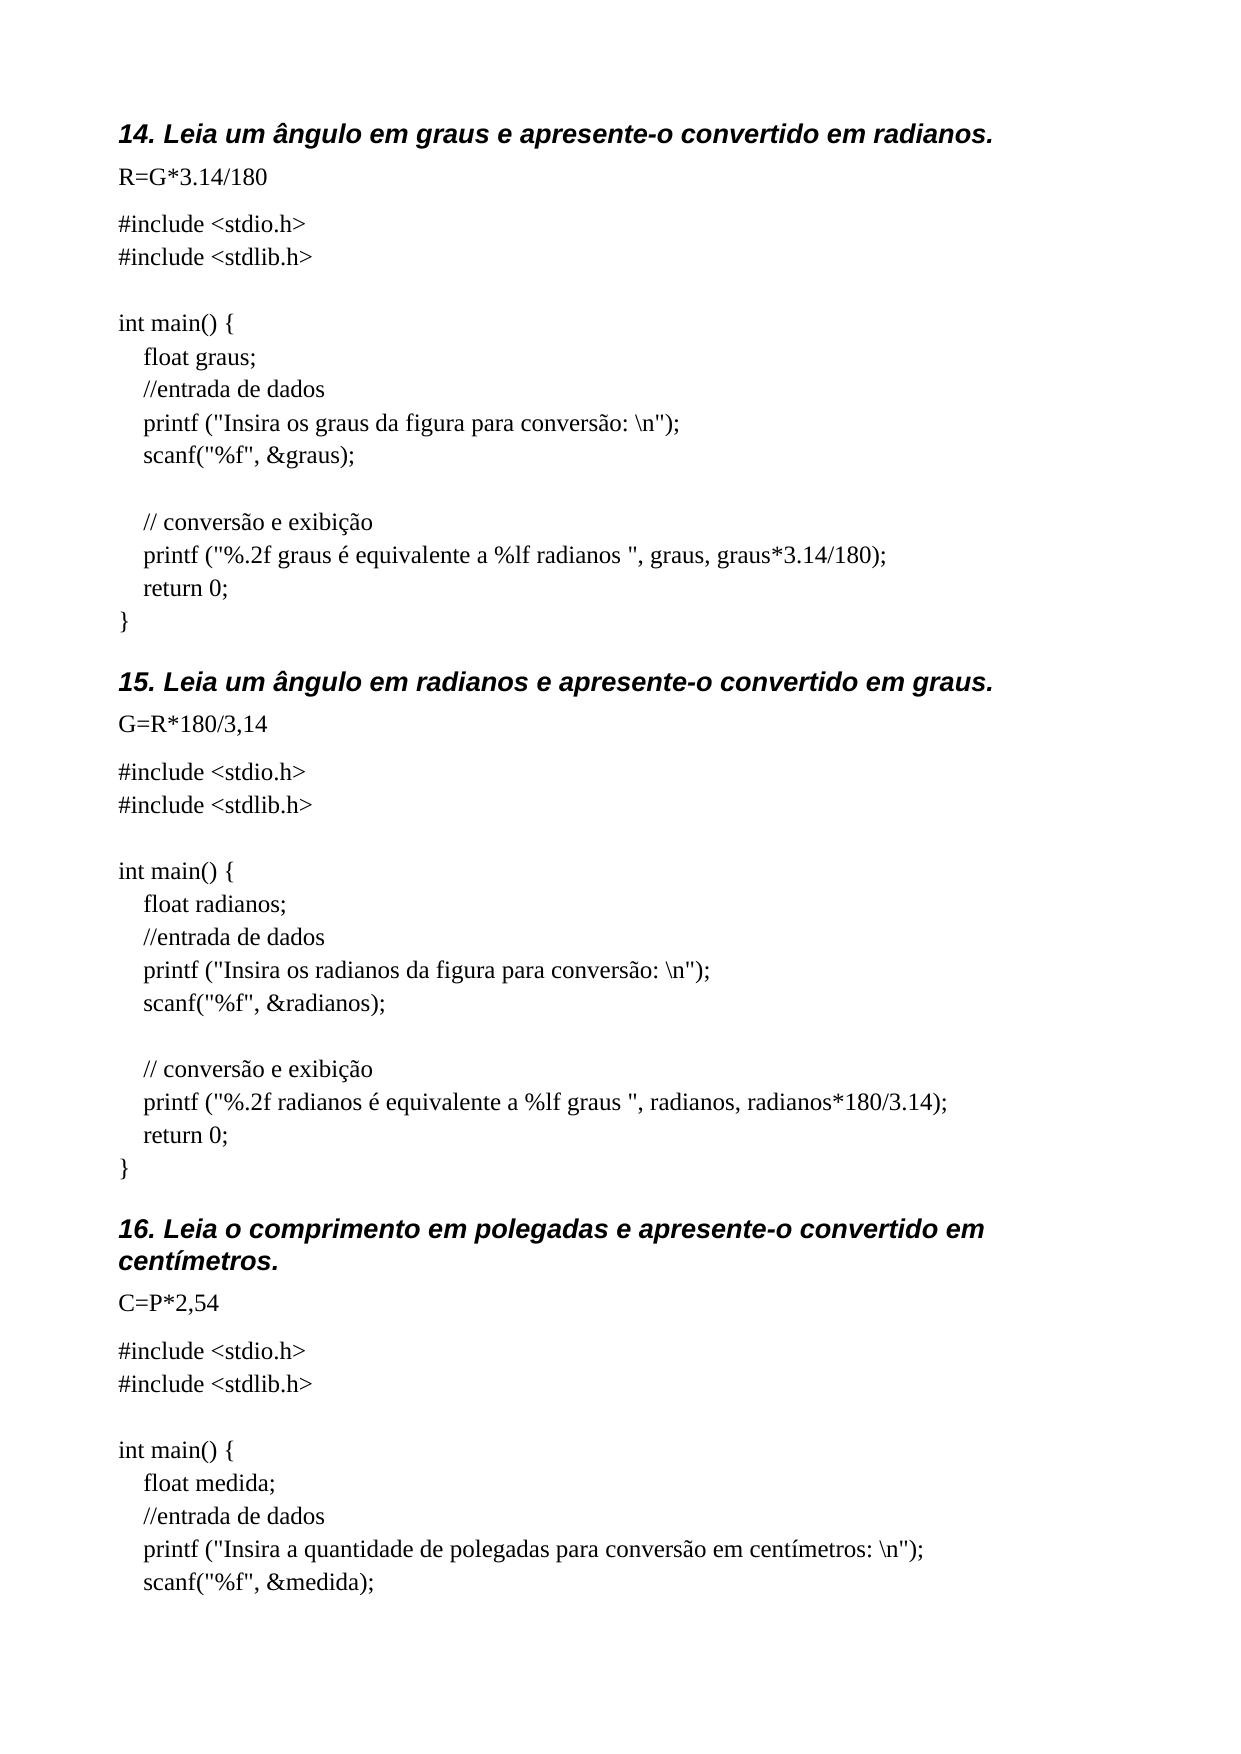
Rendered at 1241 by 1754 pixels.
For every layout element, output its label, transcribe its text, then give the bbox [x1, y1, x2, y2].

text #include <stdio.h> #include <stdlib.h> int main() { float graus; //entrada de dados printf ("Insira os graus da figura para conversão: \n"); scanf("%f", &graus); // conversão e exibição printf ("%.2f graus é equivalente a %lf radianos ", graus, graus*3.14/180); return 0; } [118, 209, 1122, 634]
text C=P*2,54 [118, 1288, 1122, 1317]
subtitle 16. Leia o comprimento em polegadas e apresente-o convertido em centímetros. [118, 1213, 1122, 1276]
text #include <stdio.h> #include <stdlib.h> int main() { float radianos; //entrada de dados printf ("Insira os radianos da figura para conversão: \n"); scanf("%f", &radianos); // conversão e exibição printf ("%.2f radianos é equivalente a %lf graus ", radianos, radianos*180/3.14); return 0; } [118, 757, 1122, 1182]
subtitle 15. Leia um ângulo em radianos e apresente-o convertido em graus. [118, 666, 1122, 697]
subtitle 14. Leia um ângulo em graus e apresente-o convertido em radianos. [118, 118, 1122, 149]
text G=R*180/3,14 [118, 709, 1122, 738]
text #include <stdio.h> #include <stdlib.h> int main() { float medida; //entrada de dados printf ("Insira a quantidade de polegadas para conversão em centímetros: \n"); scanf("%f", &medida); [118, 1336, 1122, 1629]
text R=G*3.14/180 [118, 162, 1122, 191]
